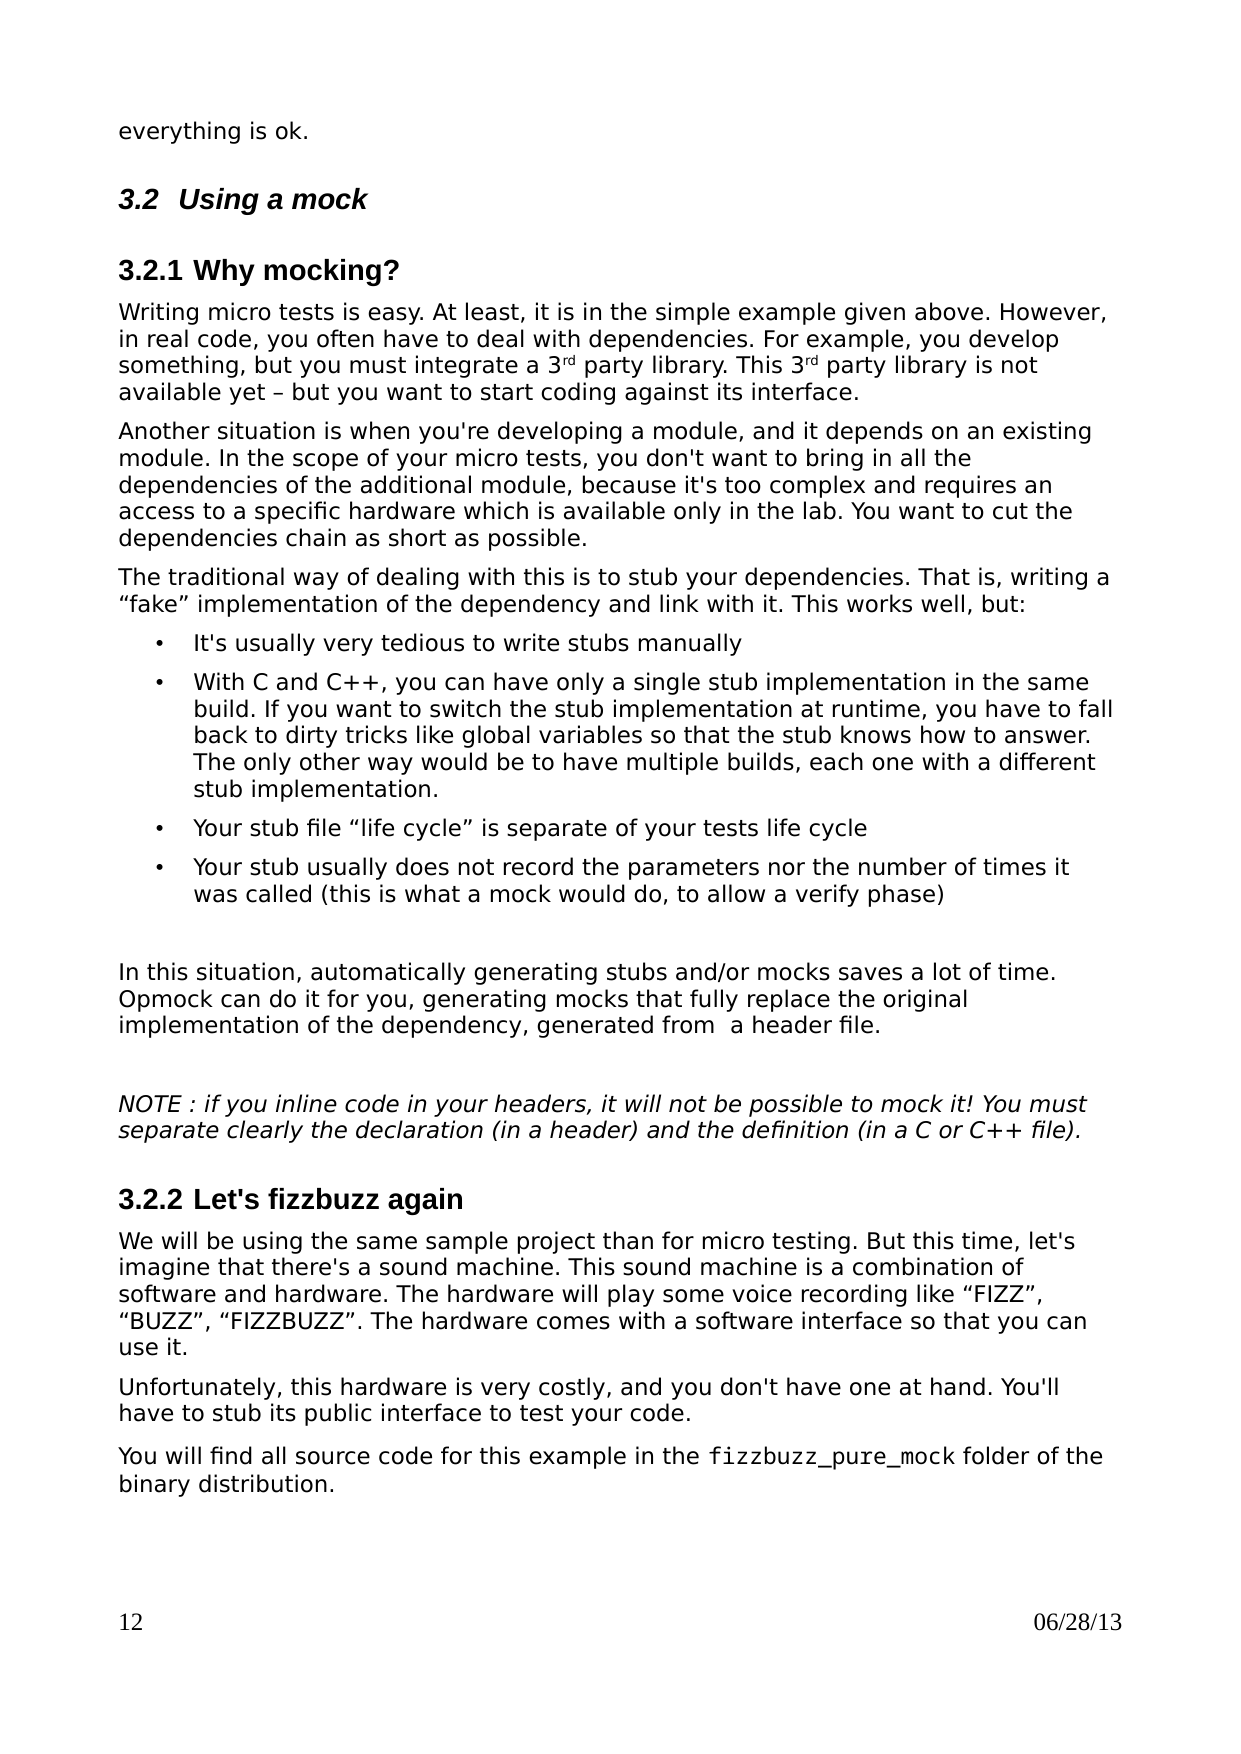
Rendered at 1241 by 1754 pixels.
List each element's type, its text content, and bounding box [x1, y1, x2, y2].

subtitle Why mocking? [118, 253, 1122, 287]
text We will be using the same sample project than for micro testing. But this time, let's imagine that there's a sound machine. This sound machine is a combination of software and hardware. The hardware will play some voice recording like “FIZZ”, “BUZZ”, “FIZZBUZZ”. The hardware comes with a software interface so that you can use it. [118, 1228, 1122, 1361]
text NOTE : if you inline code in your headers, it will not be possible to mock it! You must separate clearly the declaration (in a header) and the definition (in a C or C++ file). [118, 1091, 1122, 1144]
list Your stub usually does not record the parameters nor the number of times it was called (this is what a mock would do, to allow a verify phase) [156, 854, 1122, 908]
text In this situation, automatically generating stubs and/or mocks saves a lot of time. Opmock can do it for you, generating mocks that fully replace the original implementation of the dependency, generated from a header file. [118, 959, 1122, 1039]
text Unfortunately, this hardware is very costly, and you don't have one at hand. You'll have to stub its public interface to test your code. [118, 1374, 1122, 1427]
text Another situation is when you're developing a module, and it depends on an existing module. In the scope of your micro tests, you don't want to bring in all the dependencies of the additional module, because it's too complex and requires an access to a specific hardware which is available only in the lab. You want to cut the dependencies chain as short as possible. [118, 418, 1122, 552]
text The traditional way of dealing with this is to stub your dependencies. That is, writing a “fake” implementation of the dependency and link with it. This works well, but: [118, 564, 1122, 618]
list It's usually very tedious to write stubs manually [156, 630, 1122, 657]
subtitle Let's fizzbuzz again [118, 1182, 1122, 1215]
list Your stub file “life cycle” is separate of your tests life cycle [156, 815, 1122, 842]
text Writing micro tests is easy. At least, it is in the simple example given above. However, in real code, you often have to deal with dependencies. For example, you develop something, but you must integrate a 3rd party library. This 3rd party library is not available yet – but you want to start coding against its interface. [118, 299, 1122, 406]
subtitle Using a mock [118, 182, 1122, 216]
text everything is ok. [118, 118, 1122, 145]
list With C and C++, you can have only a single stub implementation in the same build. If you want to switch the stub implementation at runtime, you have to fall back to dirty tricks like global variables so that the stub knows how to answer. The only other way would be to have multiple builds, each one with a different stub implementation. [156, 669, 1122, 803]
text You will find all source code for this example in the fizzbuzz_pure_mock folder of the binary distribution. [118, 1439, 1122, 1497]
